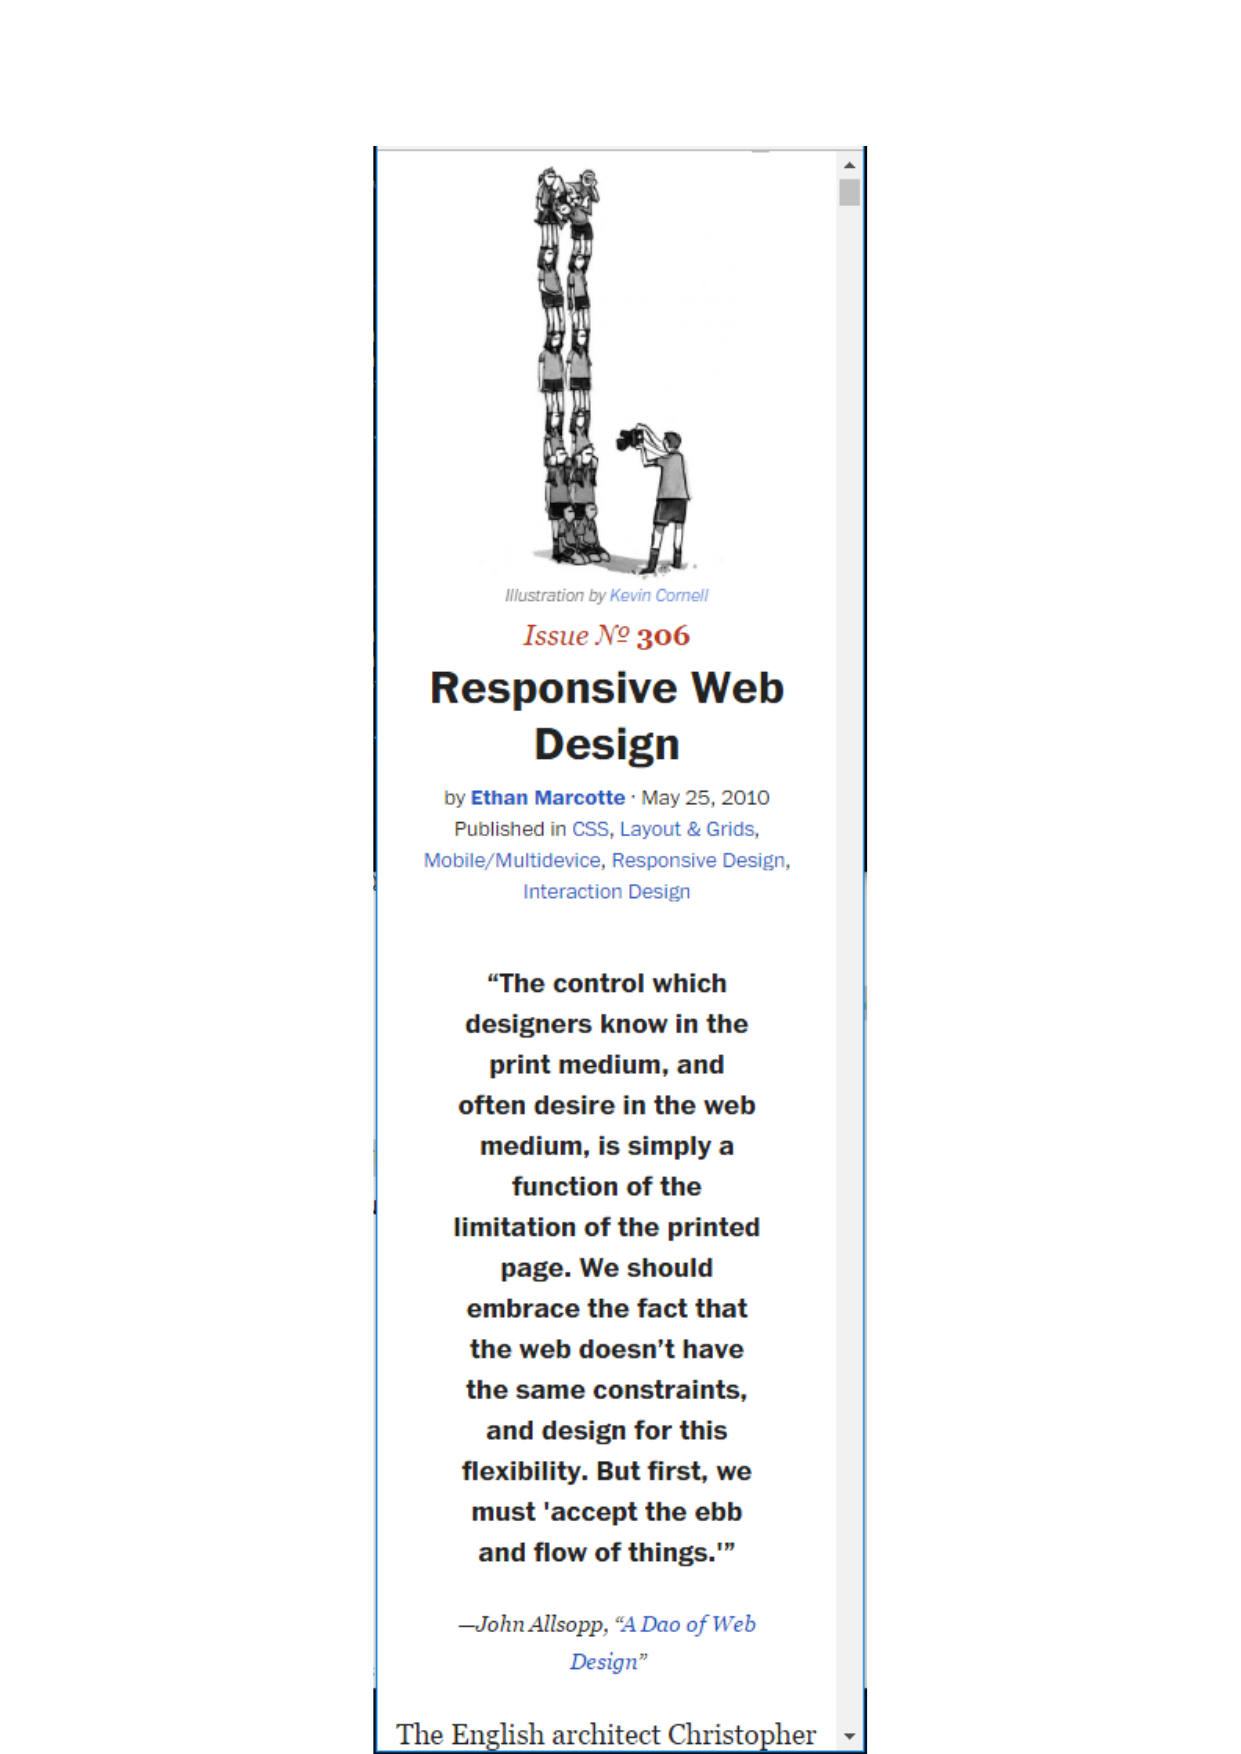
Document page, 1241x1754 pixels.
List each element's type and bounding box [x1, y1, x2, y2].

picture [373, 146, 868, 1754]
